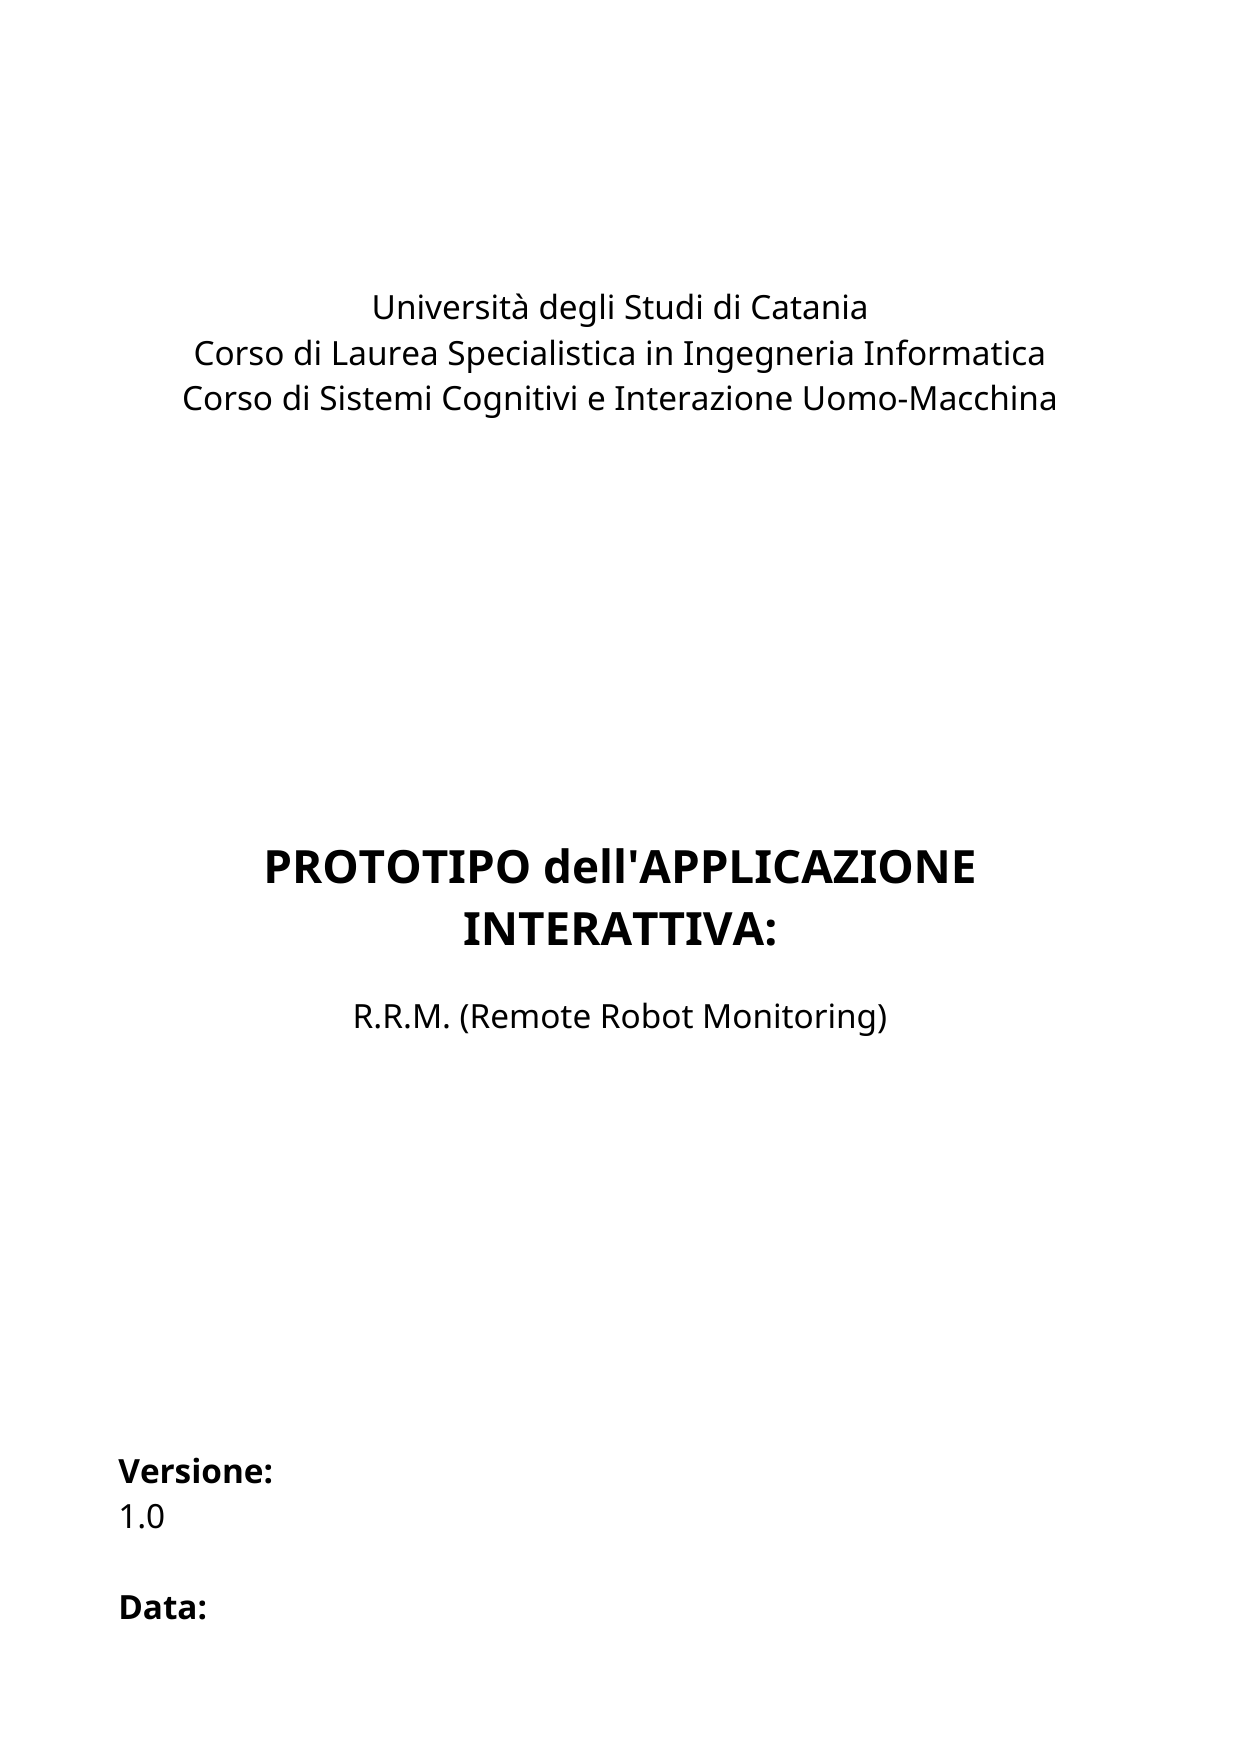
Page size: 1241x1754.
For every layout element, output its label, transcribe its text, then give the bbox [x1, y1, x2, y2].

text Università degli Studi di Catania [118, 284, 1122, 329]
text R.R.M. (Remote Robot Monitoring) [118, 993, 1122, 1039]
text Data: [118, 1584, 1122, 1629]
text 1.0 [118, 1493, 1122, 1538]
text Versione: [118, 1447, 1122, 1493]
text Corso di Sistemi Cognitivi e Interazione Uomo-Macchina [118, 375, 1122, 420]
subtitle PROTOTIPO dell'APPLICAZIONE INTERATTIVA: [118, 834, 1122, 959]
text Corso di Laurea Specialistica in Ingegneria Informatica [118, 329, 1122, 375]
